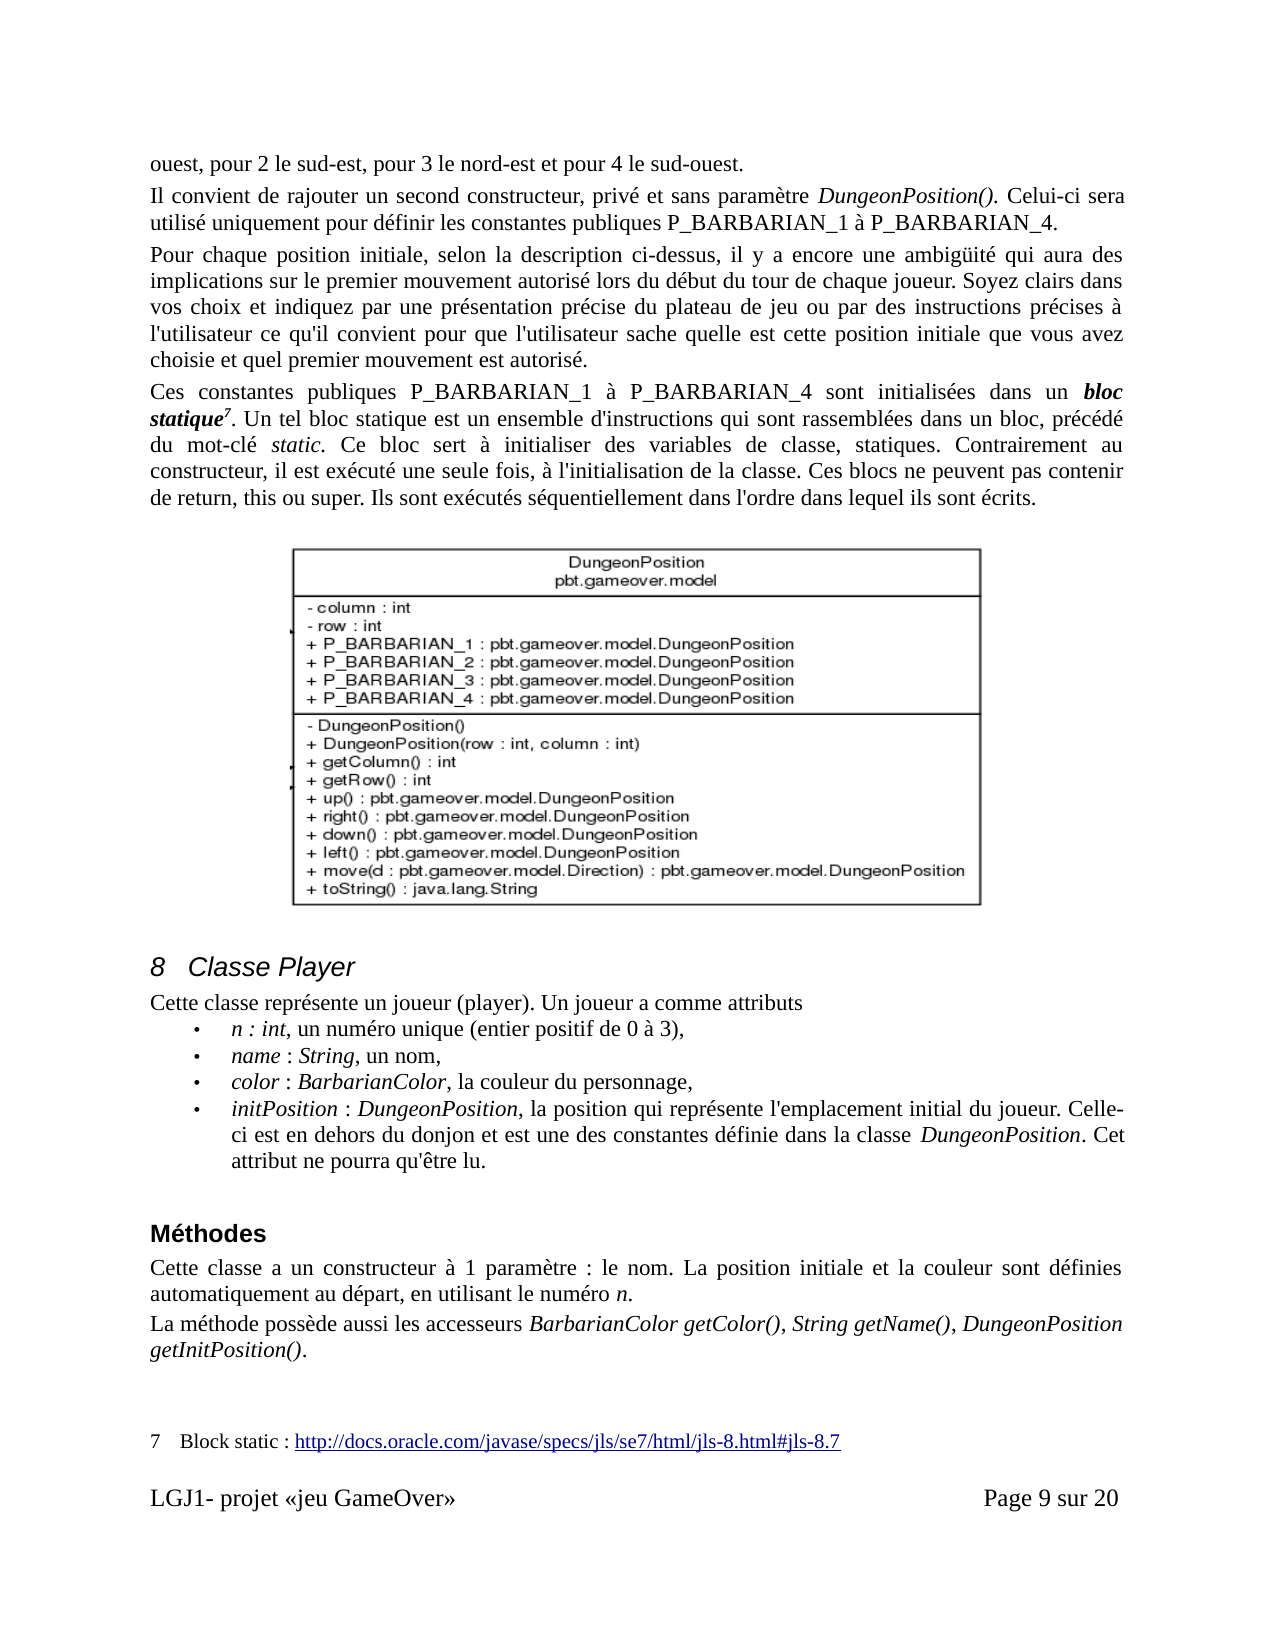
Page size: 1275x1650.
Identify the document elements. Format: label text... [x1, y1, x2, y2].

text Les positions initiales seraient par exemple respectivement, pour 1 le nord-ouest, pour 2 le sud-est, pour 3 le nord-est et pour 4 le sud-ouest. [150, 150, 1125, 176]
text Il convient de rajouter un second constructeur, privé et sans paramètre DungeonPosition(). Celui-ci sera utilisé uniquement pour définir les constantes publiques P_BARBARIAN_1 à P_BARBARIAN_4. [150, 182, 1125, 235]
text Cette classe a un constructeur à 1 paramètre : le nom. La position initiale et la couleur sont définies automatiquement au départ, en utilisant le numéro n. [150, 1254, 1125, 1307]
list color : BarbarianColor, la couleur du personnage, [193, 1068, 1125, 1094]
list initPosition : DungeonPosition, la position qui représente l'emplacement initial du joueur. Celle-ci est en dehors du donjon et est une des constantes définie dans la classe DungeonPosition. Cet attribut ne pourra qu'être lu. [193, 1094, 1125, 1174]
picture [289, 545, 985, 910]
text Pour chaque position initiale, selon la description ci-dessus, il y a encore une ambigüité qui aura des implications sur le premier mouvement autorisé lors du début du tour de chaque joueur. Soyez clairs dans vos choix et indiquez par une présentation précise du plateau de jeu ou par des instructions précises à l'utilisateur ce qu'il convient pour que l'utilisateur sache quelle est cette position initiale que vous avez choisie et quel premier mouvement est autorisé. [150, 241, 1125, 372]
subtitle Méthodes [150, 1219, 1125, 1248]
list name : String, un nom, [193, 1042, 1125, 1068]
text La méthode possède aussi les accesseurs BarbarianColor getColor(), String getName(), DungeonPosition getInitPosition(). [150, 1310, 1125, 1362]
text Cette classe représente un joueur (player). Un joueur a comme attributs [150, 989, 1125, 1016]
text Block static : http://docs.oracle.com/javase/specs/jls/se7/html/jls-8.html#jls-8.7 [150, 1429, 1125, 1453]
subtitle Classe Player [150, 951, 1125, 983]
list n : int, un numéro unique (entier positif de 0 à 3), [193, 1016, 1125, 1042]
text Ces constantes publiques P_BARBARIAN_1 à P_BARBARIAN_4 sont initialisées dans un bloc statique. Un tel bloc statique est un ensemble d'instructions qui sont rassemblées dans un bloc, précédé du mot-clé static. Ce bloc sert à initialiser des variables de classe, statiques. Contrairement au constructeur, il est exécuté une seule fois, à l'initialisation de la classe. Ces blocs ne peuvent pas contenir de return, this ou super. Ils sont exécutés séquentiellement dans l'ordre dans lequel ils sont écrits. [150, 378, 1125, 510]
